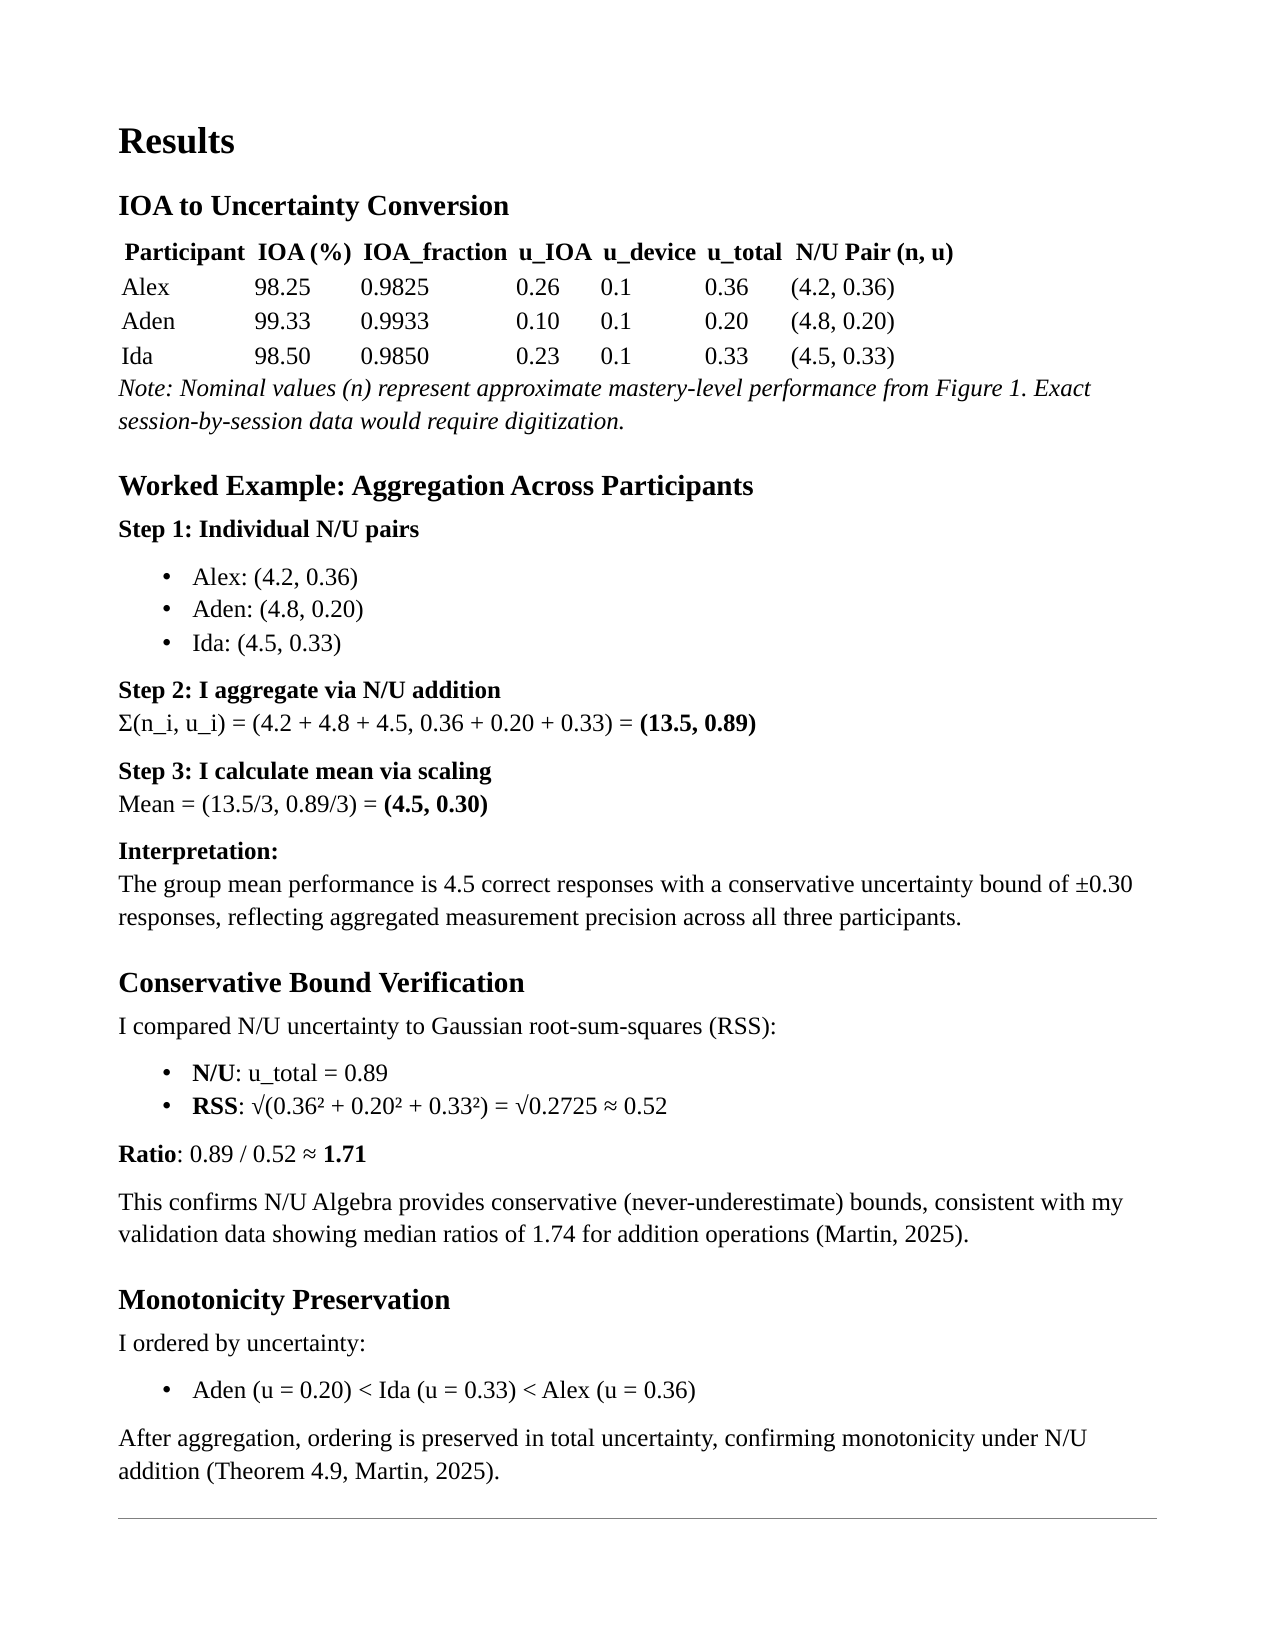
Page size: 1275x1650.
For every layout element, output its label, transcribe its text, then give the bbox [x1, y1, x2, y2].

table_cell 0.1 [598, 338, 702, 373]
list N/U: u_total = 0.89 [162, 1058, 1157, 1087]
table_header IOA (%) [251, 234, 357, 269]
table_header N/U Pair (n, u) [788, 234, 961, 269]
text I ordered by uncertainty: [118, 1328, 1157, 1357]
table_cell 0.10 [513, 304, 597, 338]
text Step 2: I aggregate via N/U addition Σ(n_i, u_i) = (4.2 + 4.8 + 4.5, 0.36 + 0.20 + 0.33) = (13.5, 0.89) [118, 675, 1157, 737]
table_cell 0.9933 [358, 304, 513, 338]
text This confirms N/U Algebra provides conservative (never-underestimate) bounds, consistent with my validation data showing median ratios of 1.74 for addition operations (Martin, 2025). [118, 1187, 1157, 1248]
table_cell 0.36 [702, 269, 788, 303]
table_header u_IOA [513, 234, 597, 269]
table_cell 0.9825 [358, 269, 513, 303]
text After aggregation, ordering is preserved in total uncertainty, confirming monotonicity under N/U addition (Theorem 4.9, Martin, 2025). [118, 1423, 1157, 1485]
text I compared N/U uncertainty to Gaussian root-sum-squares (RSS): [118, 1011, 1157, 1039]
table_cell Ida [118, 338, 251, 373]
list Aden (u = 0.20) < Ida (u = 0.33) < Alex (u = 0.36) [162, 1375, 1157, 1404]
table_cell 99.33 [251, 304, 357, 338]
subtitle Results [118, 118, 1157, 161]
table_cell Aden [118, 304, 251, 338]
table_header u_total [702, 234, 788, 269]
list Aden: (4.8, 0.20) [162, 594, 1157, 623]
table_header Participant [118, 234, 251, 269]
subtitle Worked Example: Aggregation Across Participants [118, 468, 1157, 501]
table_cell (4.5, 0.33) [788, 338, 961, 373]
text Step 3: I calculate mean via scaling Mean = (13.5/3, 0.89/3) = (4.5, 0.30) [118, 756, 1157, 818]
table_cell 0.20 [702, 304, 788, 338]
table_cell 0.33 [702, 338, 788, 373]
subtitle Conservative Bound Verification [118, 965, 1157, 998]
table_cell Alex [118, 269, 251, 303]
list Ida: (4.5, 0.33) [162, 628, 1157, 656]
table_cell (4.8, 0.20) [788, 304, 961, 338]
text Ratio: 0.89 / 0.52 ≈ 1.71 [118, 1139, 1157, 1168]
subtitle IOA to Uncertainty Conversion [118, 188, 1157, 222]
table_header u_device [598, 234, 702, 269]
table_cell 0.26 [513, 269, 597, 303]
text Interpretation: The group mean performance is 4.5 correct responses with a conservative uncertainty bound of ±0.30 responses, reflecting aggregated measurement precision across all three participants. [118, 836, 1157, 931]
table_cell 98.25 [251, 269, 357, 303]
list Alex: (4.2, 0.36) [162, 562, 1157, 590]
subtitle Monotonicity Preservation [118, 1282, 1157, 1315]
list RSS: √(0.36² + 0.20² + 0.33²) = √0.2725 ≈ 0.52 [162, 1091, 1157, 1120]
table_cell 0.23 [513, 338, 597, 373]
table_header IOA_fraction [358, 234, 513, 269]
table_cell (4.2, 0.36) [788, 269, 961, 303]
table_cell 98.50 [251, 338, 357, 373]
text Note: Nominal values (n) represent approximate mastery-level performance from Figure 1. Exact session-by-session data would require digitization. [118, 373, 1157, 434]
table_cell 0.1 [598, 269, 702, 303]
table_cell 0.9850 [358, 338, 513, 373]
text Step 1: Individual N/U pairs [118, 514, 1157, 543]
table_cell 0.1 [598, 304, 702, 338]
